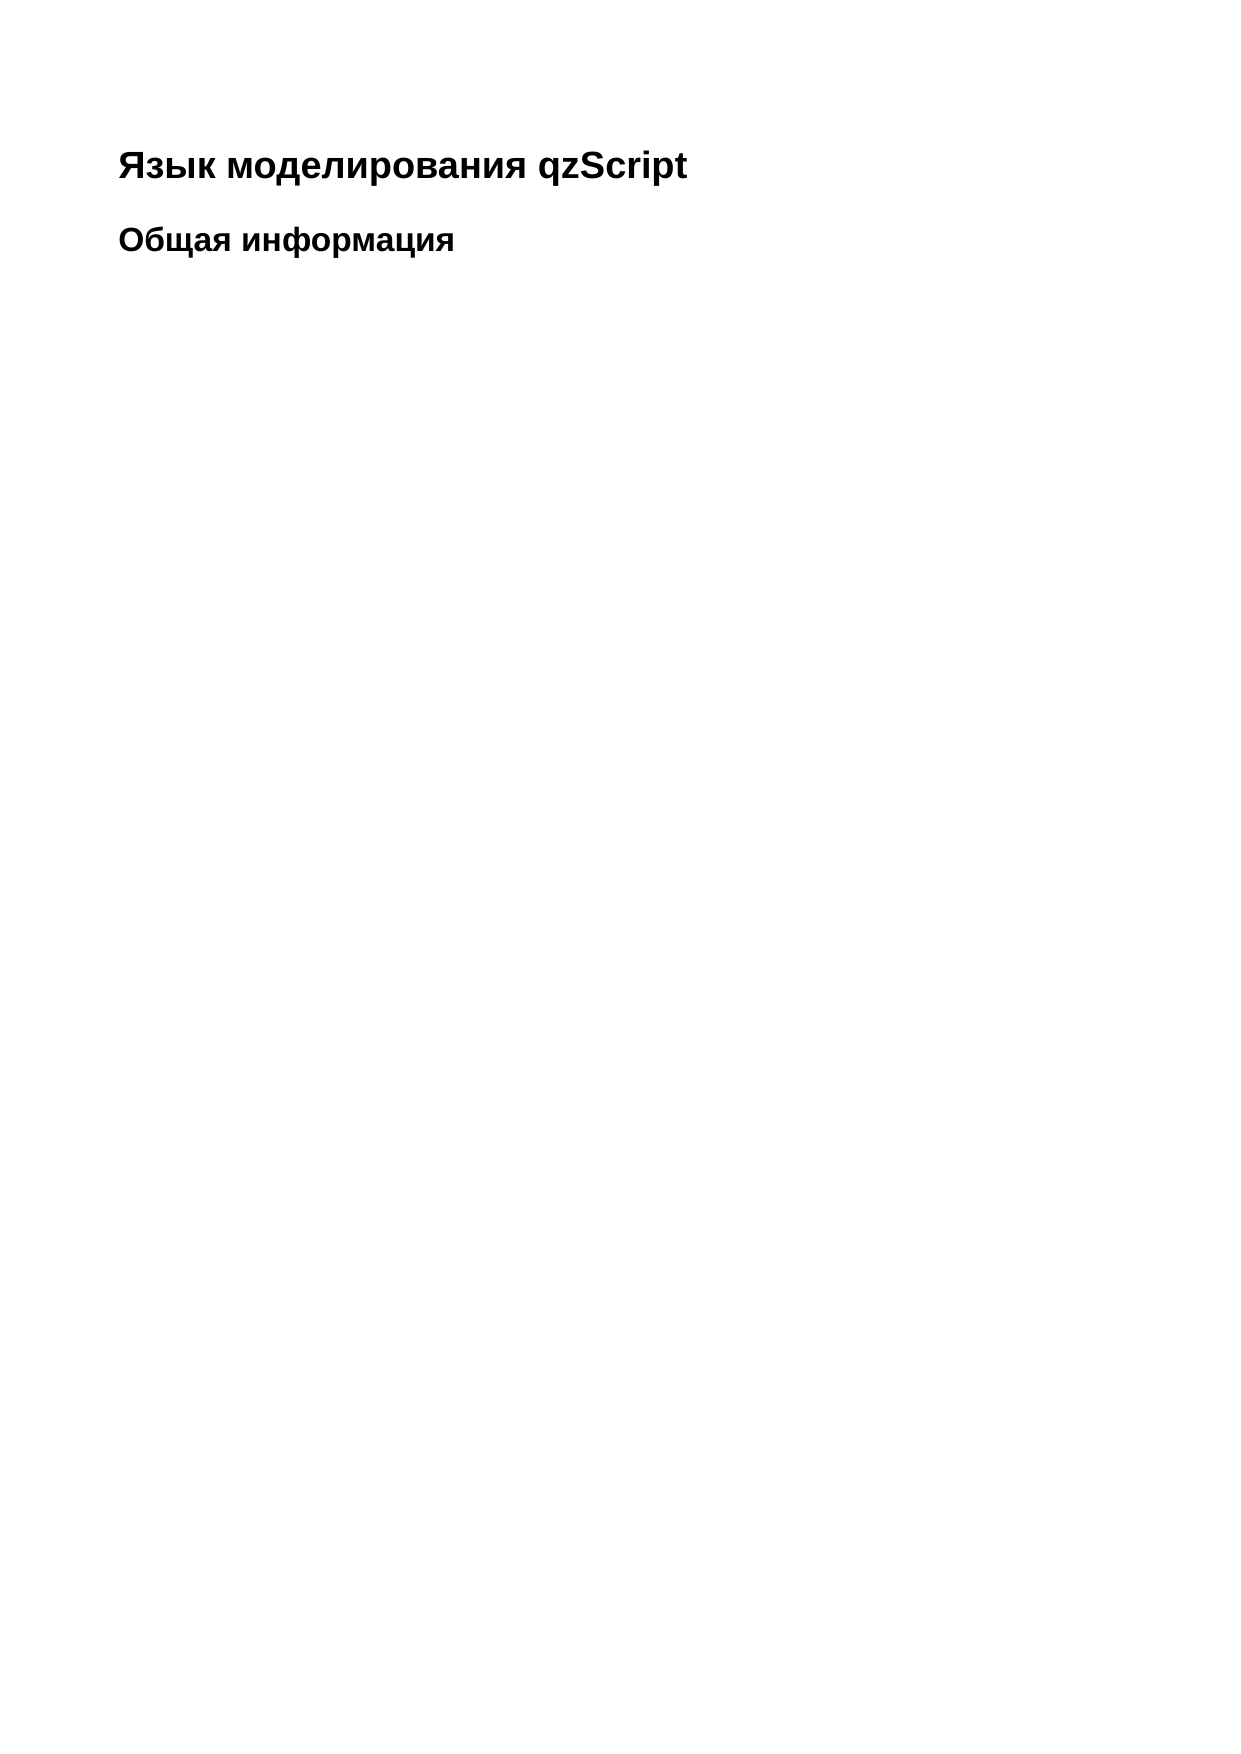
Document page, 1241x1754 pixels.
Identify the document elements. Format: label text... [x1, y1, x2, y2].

subtitle Общая информация [118, 220, 1122, 259]
subtitle Язык моделирования qzScript [118, 143, 1122, 187]
